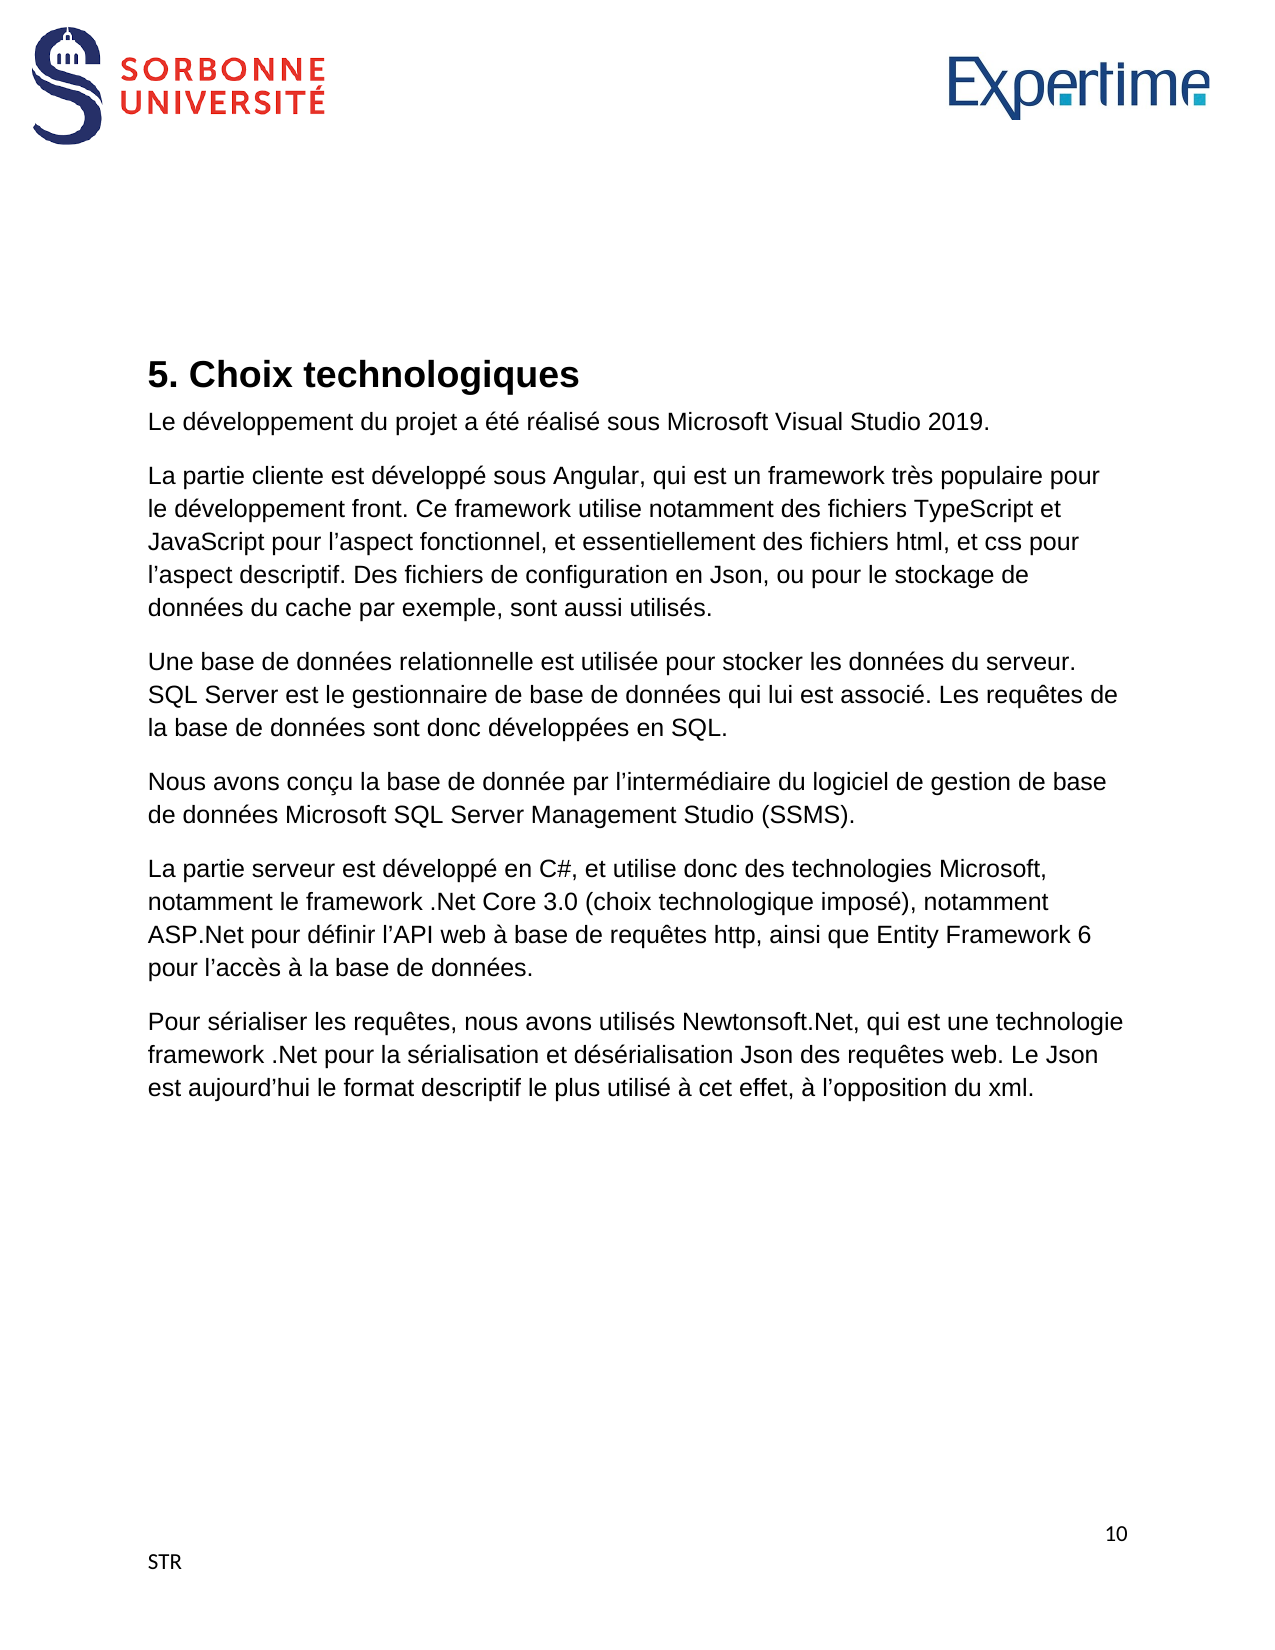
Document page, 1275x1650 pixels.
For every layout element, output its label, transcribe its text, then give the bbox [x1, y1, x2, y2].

subtitle Choix technologiques [147, 352, 1127, 395]
picture [31, 26, 325, 145]
text Une base de données relationnelle est utilisée pour stocker les données du serveur. SQL Server est le gestionnaire de base de données qui lui est associé. Les requêtes de la base de données sont donc développées en SQL. [148, 647, 1127, 742]
picture [945, 52, 1210, 120]
text La partie serveur est développé en C#, et utilise donc des technologies Microsoft, notamment le framework .Net Core 3.0 (choix technologique imposé), notamment ASP.Net pour définir l’API web à base de requêtes http, ainsi que Entity Framework 6 pour l’accès à la base de données. [148, 854, 1127, 982]
text Le développement du projet a été réalisé sous Microsoft Visual Studio 2019. [148, 407, 1127, 436]
text Nous avons conçu la base de donnée par l’intermédiaire du logiciel de gestion de base de données Microsoft SQL Server Management Studio (SSMS). [148, 767, 1127, 829]
text Pour sérialiser les requêtes, nous avons utilisés Newtonsoft.Net, qui est une technologie framework .Net pour la sérialisation et désérialisation Json des requêtes web. Le Json est aujourd’hui le format descriptif le plus utilisé à cet effet, à l’opposition du xml. [148, 1007, 1127, 1101]
text La partie cliente est développé sous Angular, qui est un framework très populaire pour le développement front. Ce framework utilise notamment des fichiers TypeScript et JavaScript pour l’aspect fonctionnel, et essentiellement des fichiers html, et css pour l’aspect descriptif. Des fichiers de configuration en Json, ou pour le stockage de données du cache par exemple, sont aussi utilisés. [148, 461, 1127, 622]
